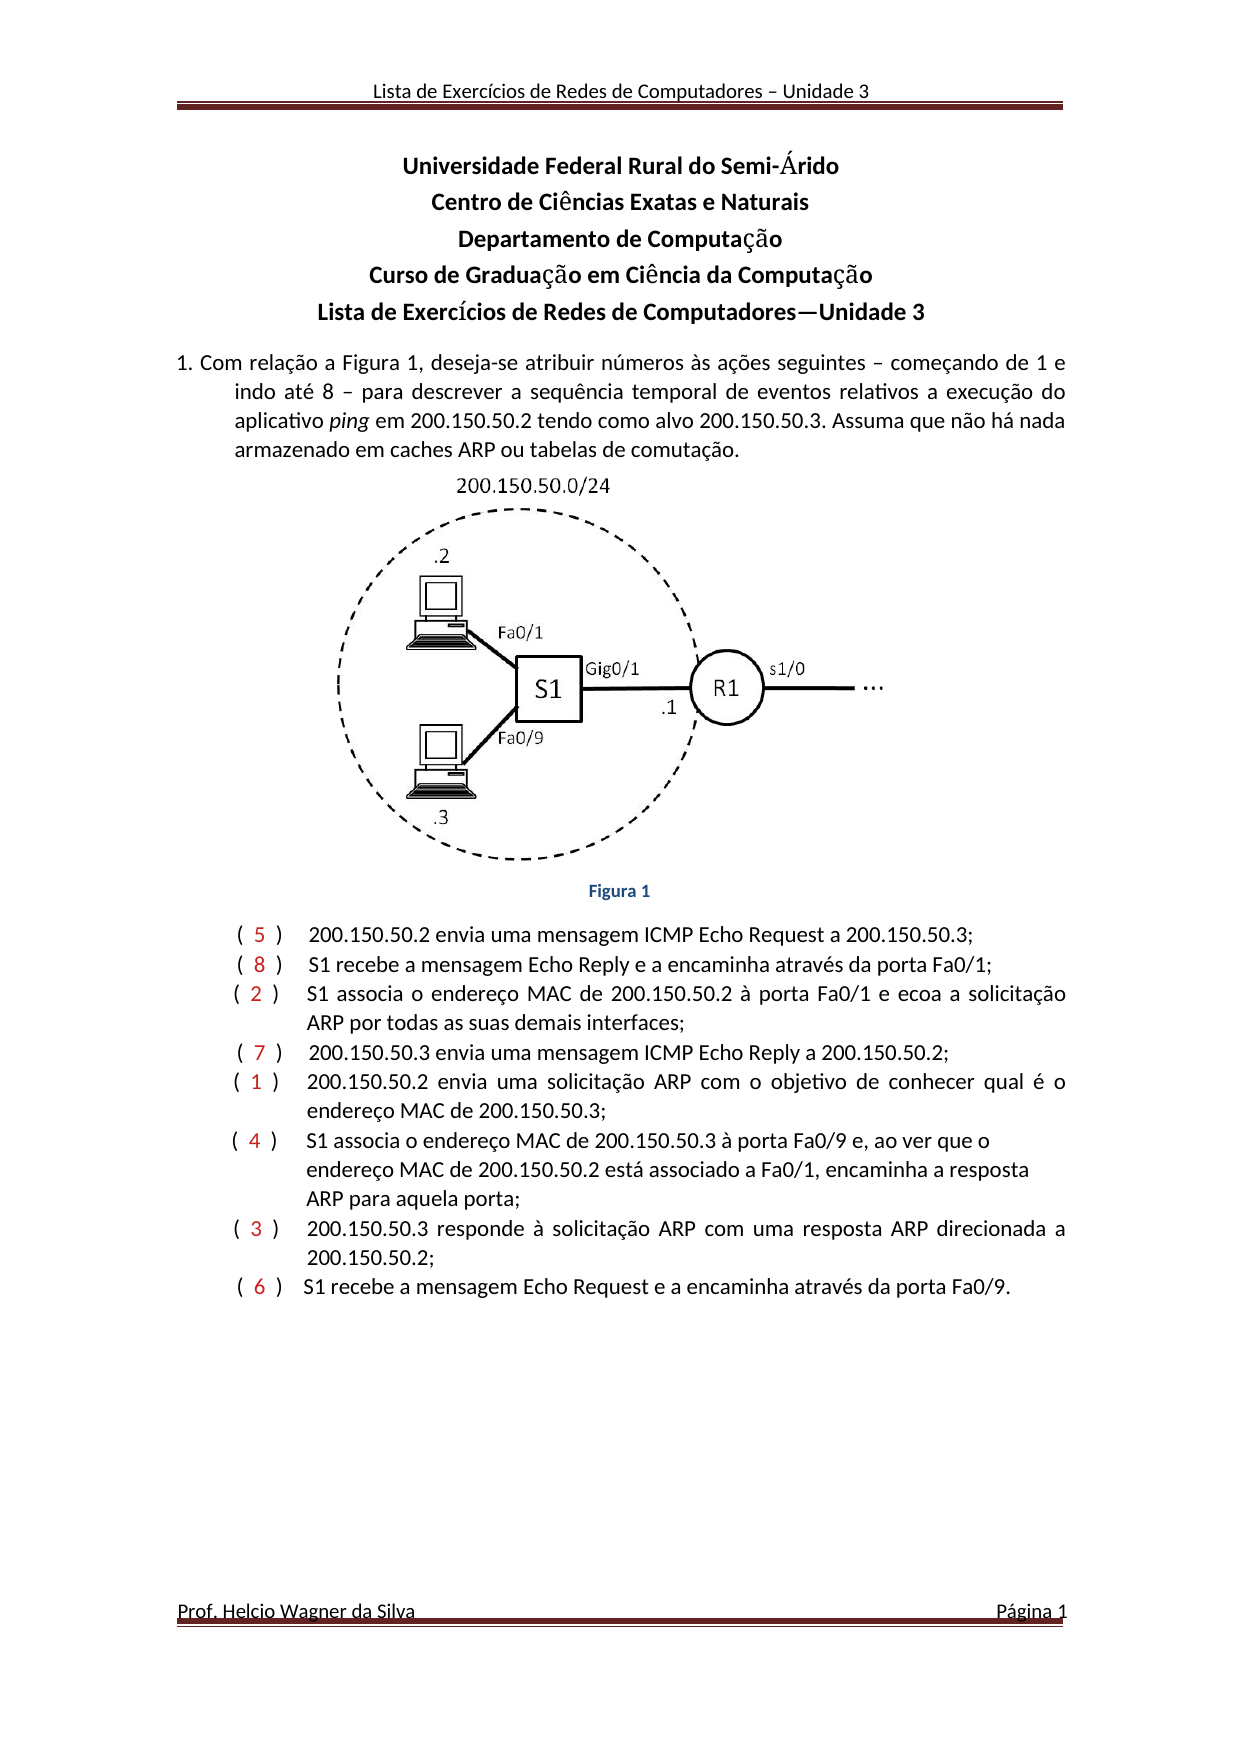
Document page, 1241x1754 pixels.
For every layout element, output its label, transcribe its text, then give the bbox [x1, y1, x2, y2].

text Curso de Graduação em Ciência da Computação [177, 257, 1064, 291]
text ( 6 ) S1 recebe a mensagem Echo Request e a encaminha através da porta Fa0/9. [177, 1272, 1067, 1300]
text ( 4 ) S1 associa o endereço MAC de 200.150.50.3 à porta Fa0/9 e, ao ver que o endereço MAC de 200.150.50.2 está associado a Fa0/1, encaminha a resposta ARP para aquela porta; [231, 1126, 1067, 1212]
text Universidade Federal Rural do Semi-Árido [177, 147, 1064, 182]
subtitle Figura 1 [177, 879, 1062, 902]
text ( 5 ) 200.150.50.2 envia uma mensagem ICMP Echo Request a 200.150.50.3; [177, 920, 1067, 948]
text ( 3 ) 200.150.50.3 responde à solicitação ARP com uma resposta ARP direcionada a 200.150.50.2; [233, 1214, 1067, 1271]
picture [336, 464, 904, 861]
text 1. Com relação a Figura 1, deseja-se atribuir números às ações seguintes – começando de 1 e indo até 8 – para descrever a sequência temporal de eventos relativos a execução do aplicativo ping em 200.150.50.2 tendo como alvo 200.150.50.3. Assuma que não há nada armazenado em caches ARP ou tabelas de comutação. [176, 348, 1067, 463]
text Centro de Ciências Exatas e Naturais [177, 184, 1063, 218]
text ( 8 ) S1 recebe a mensagem Echo Reply e a encaminha através da porta Fa0/1; [177, 950, 1067, 978]
text ( 2 ) S1 associa o endereço MAC de 200.150.50.2 à porta Fa0/1 e ecoa a solicitação ARP por todas as suas demais interfaces; [233, 979, 1067, 1036]
text Lista de Exercícios de Redes de Computadores—Unidade 3 [177, 294, 1065, 328]
text ( 1 ) 200.150.50.2 envia uma solicitação ARP com o objetivo de conhecer qual é o endereço MAC de 200.150.50.3; [233, 1067, 1067, 1124]
text ( 7 ) 200.150.50.3 envia uma mensagem ICMP Echo Reply a 200.150.50.2; [177, 1038, 1067, 1066]
text Departamento de Computação [177, 221, 1063, 255]
